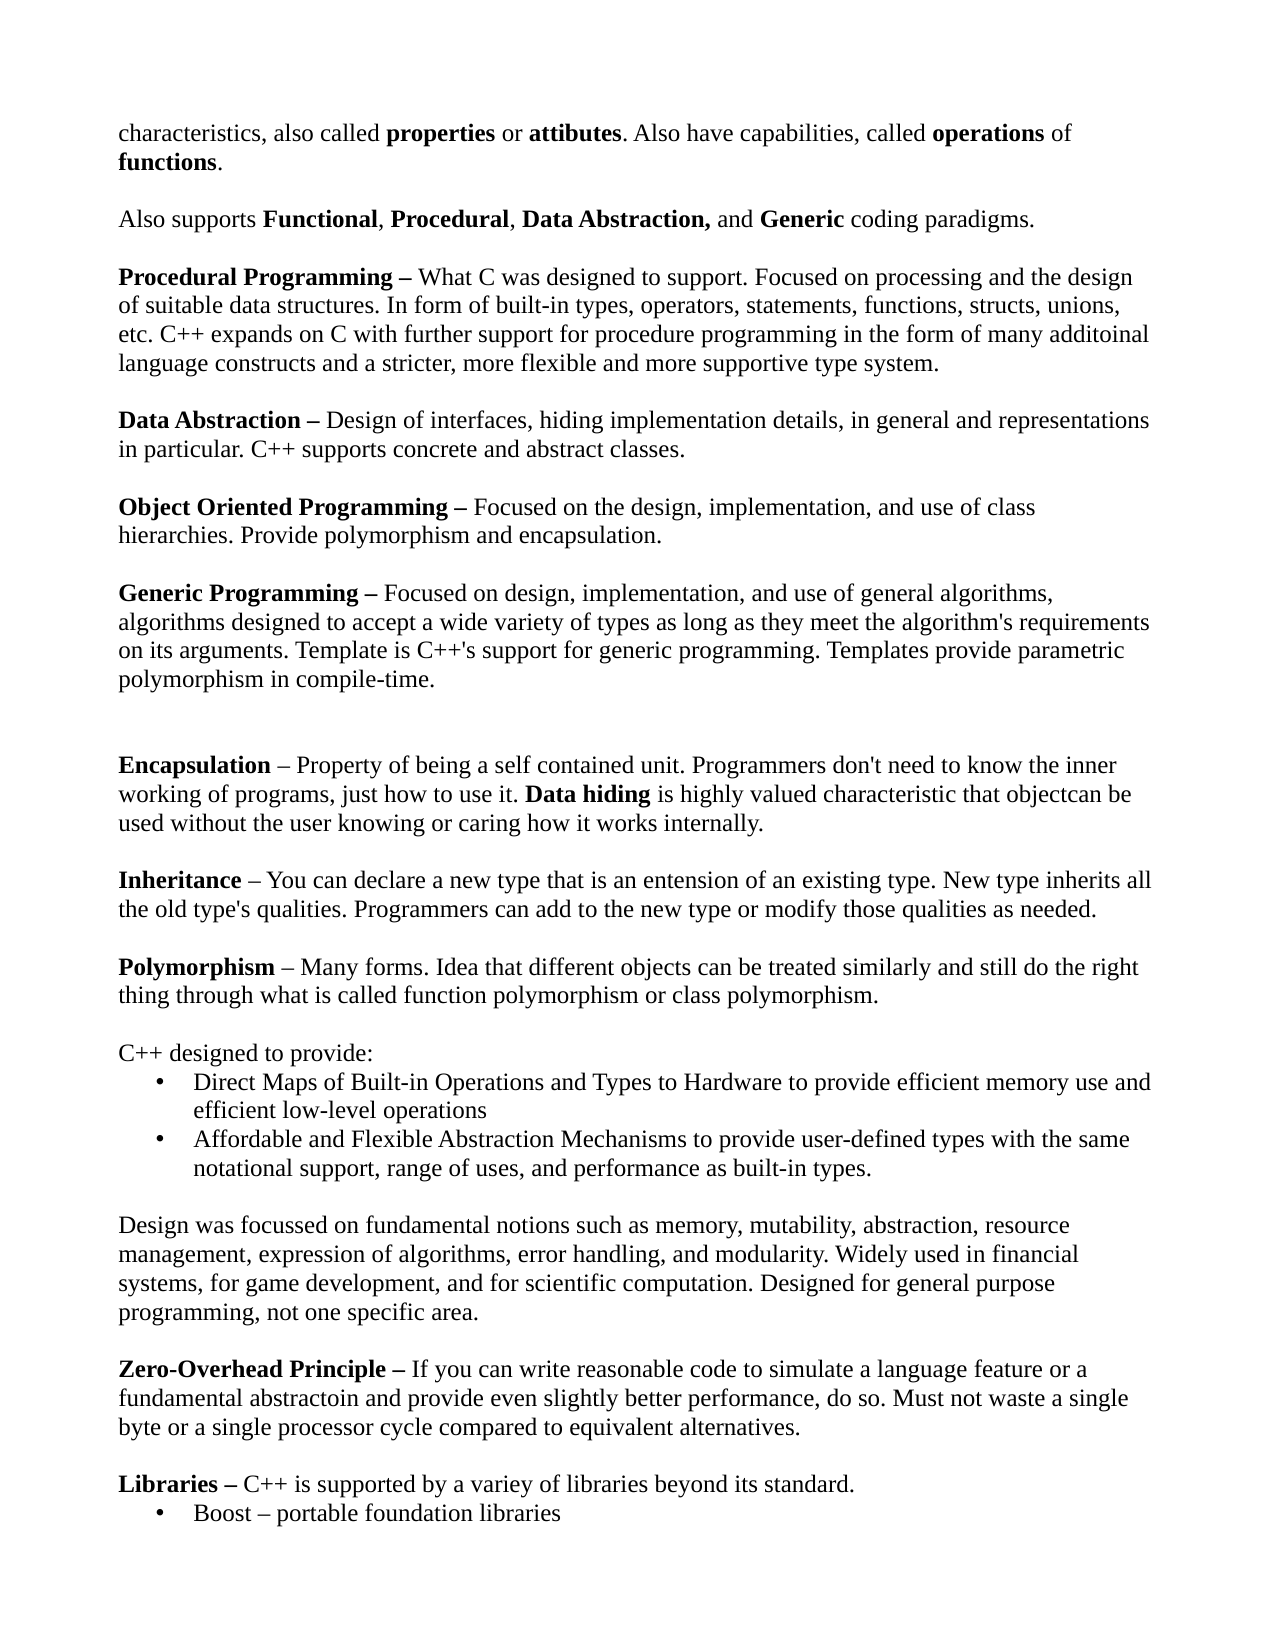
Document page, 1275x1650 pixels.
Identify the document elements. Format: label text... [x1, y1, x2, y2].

text C++ designed to provide: [118, 1038, 1157, 1067]
text Encapsulation – Property of being a self contained unit. Programmers don't need to know the inner working of programs, just how to use it. Data hiding is highly valued characteristic that objectcan be used without the user knowing or caring how it works internally. [118, 751, 1157, 837]
text Libraries – C++ is supported by a variey of libraries beyond its standard. [118, 1469, 1157, 1498]
list Boost – portable foundation libraries [156, 1498, 1157, 1527]
text Data Abstraction – Design of interfaces, hiding implementation details, in general and representations in particular. C++ supports concrete and abstract classes. [118, 406, 1157, 463]
text characteristics, also called properties or attibutes. Also have capabilities, called operations of functions. [118, 118, 1157, 176]
list Affordable and Flexible Abstraction Mechanisms to provide user-defined types with the same notational support, range of uses, and performance as built-in types. [156, 1124, 1157, 1182]
text Also supports Functional, Procedural, Data Abstraction, and Generic coding paradigms. [118, 204, 1157, 233]
text Procedural Programming – What C was designed to support. Focused on processing and the design of suitable data structures. In form of built-in types, operators, statements, functions, structs, unions, etc. C++ expands on C with further support for procedure programming in the form of many additoinal language constructs and a stricter, more flexible and more supportive type system. [118, 262, 1157, 377]
text Inheritance – You can declare a new type that is an entension of an existing type. New type inherits all the old type's qualities. Programmers can add to the new type or modify those qualities as needed. [118, 866, 1157, 923]
text Zero-Overhead Principle – If you can write reasonable code to simulate a language feature or a fundamental abstractoin and provide even slightly better performance, do so. Must not waste a single byte or a single processor cycle compared to equivalent alternatives. [118, 1354, 1157, 1441]
text Design was focussed on fundamental notions such as memory, mutability, abstraction, resource management, expression of algorithms, error handling, and modularity. Widely used in financial systems, for game development, and for scientific computation. Designed for general purpose programming, not one specific area. [118, 1211, 1157, 1326]
text Polymorphism – Many forms. Idea that different objects can be treated similarly and still do the right thing through what is called function polymorphism or class polymorphism. [118, 952, 1157, 1009]
text Generic Programming – Focused on design, implementation, and use of general algorithms, algorithms designed to accept a wide variety of types as long as they meet the algorithm's requirements on its arguments. Template is C++'s support for generic programming. Templates provide parametric polymorphism in compile-time. [118, 578, 1157, 693]
text Object Oriented Programming – Focused on the design, implementation, and use of class hierarchies. Provide polymorphism and encapsulation. [118, 492, 1157, 549]
list Direct Maps of Built-in Operations and Types to Hardware to provide efficient memory use and efficient low-level operations [156, 1067, 1157, 1124]
